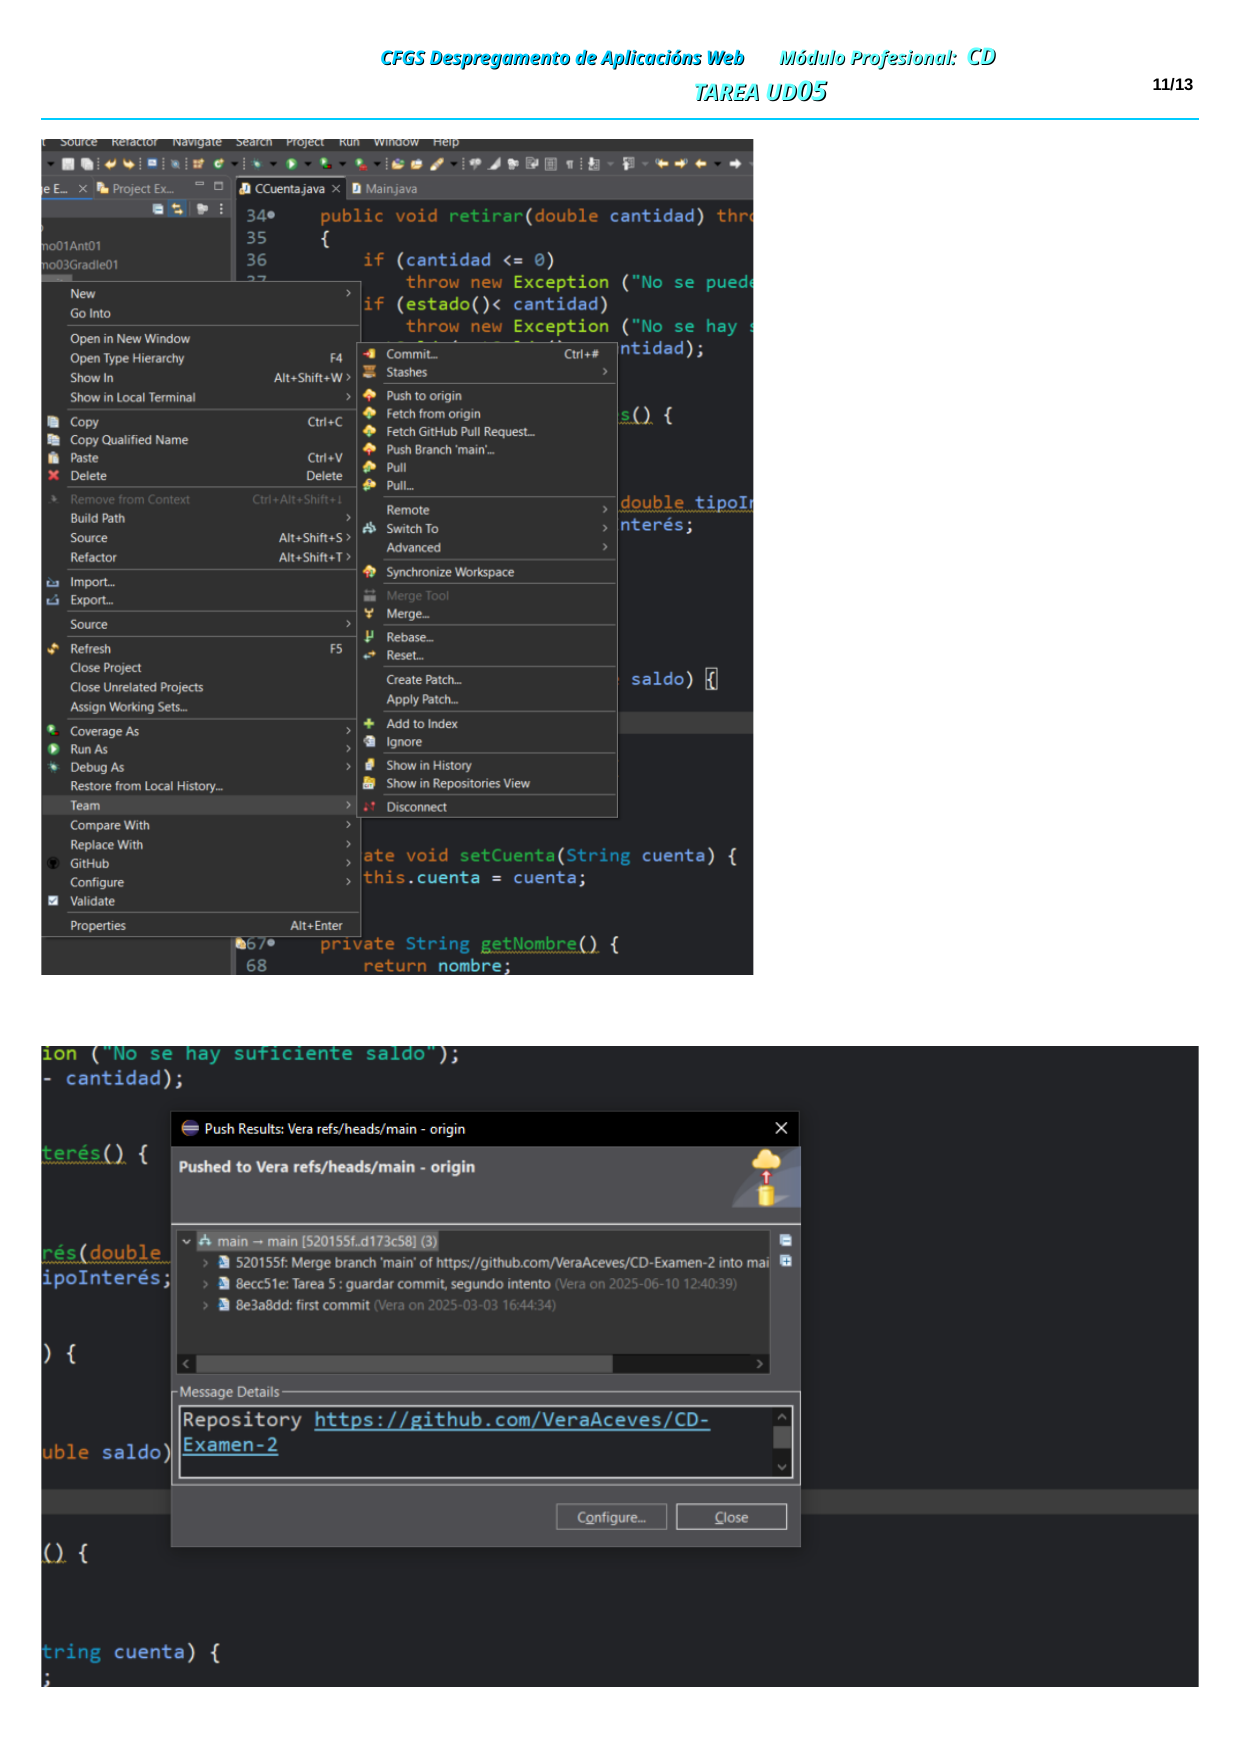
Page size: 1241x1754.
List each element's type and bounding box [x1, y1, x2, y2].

picture [41, 1046, 1199, 1687]
picture [41, 139, 754, 975]
